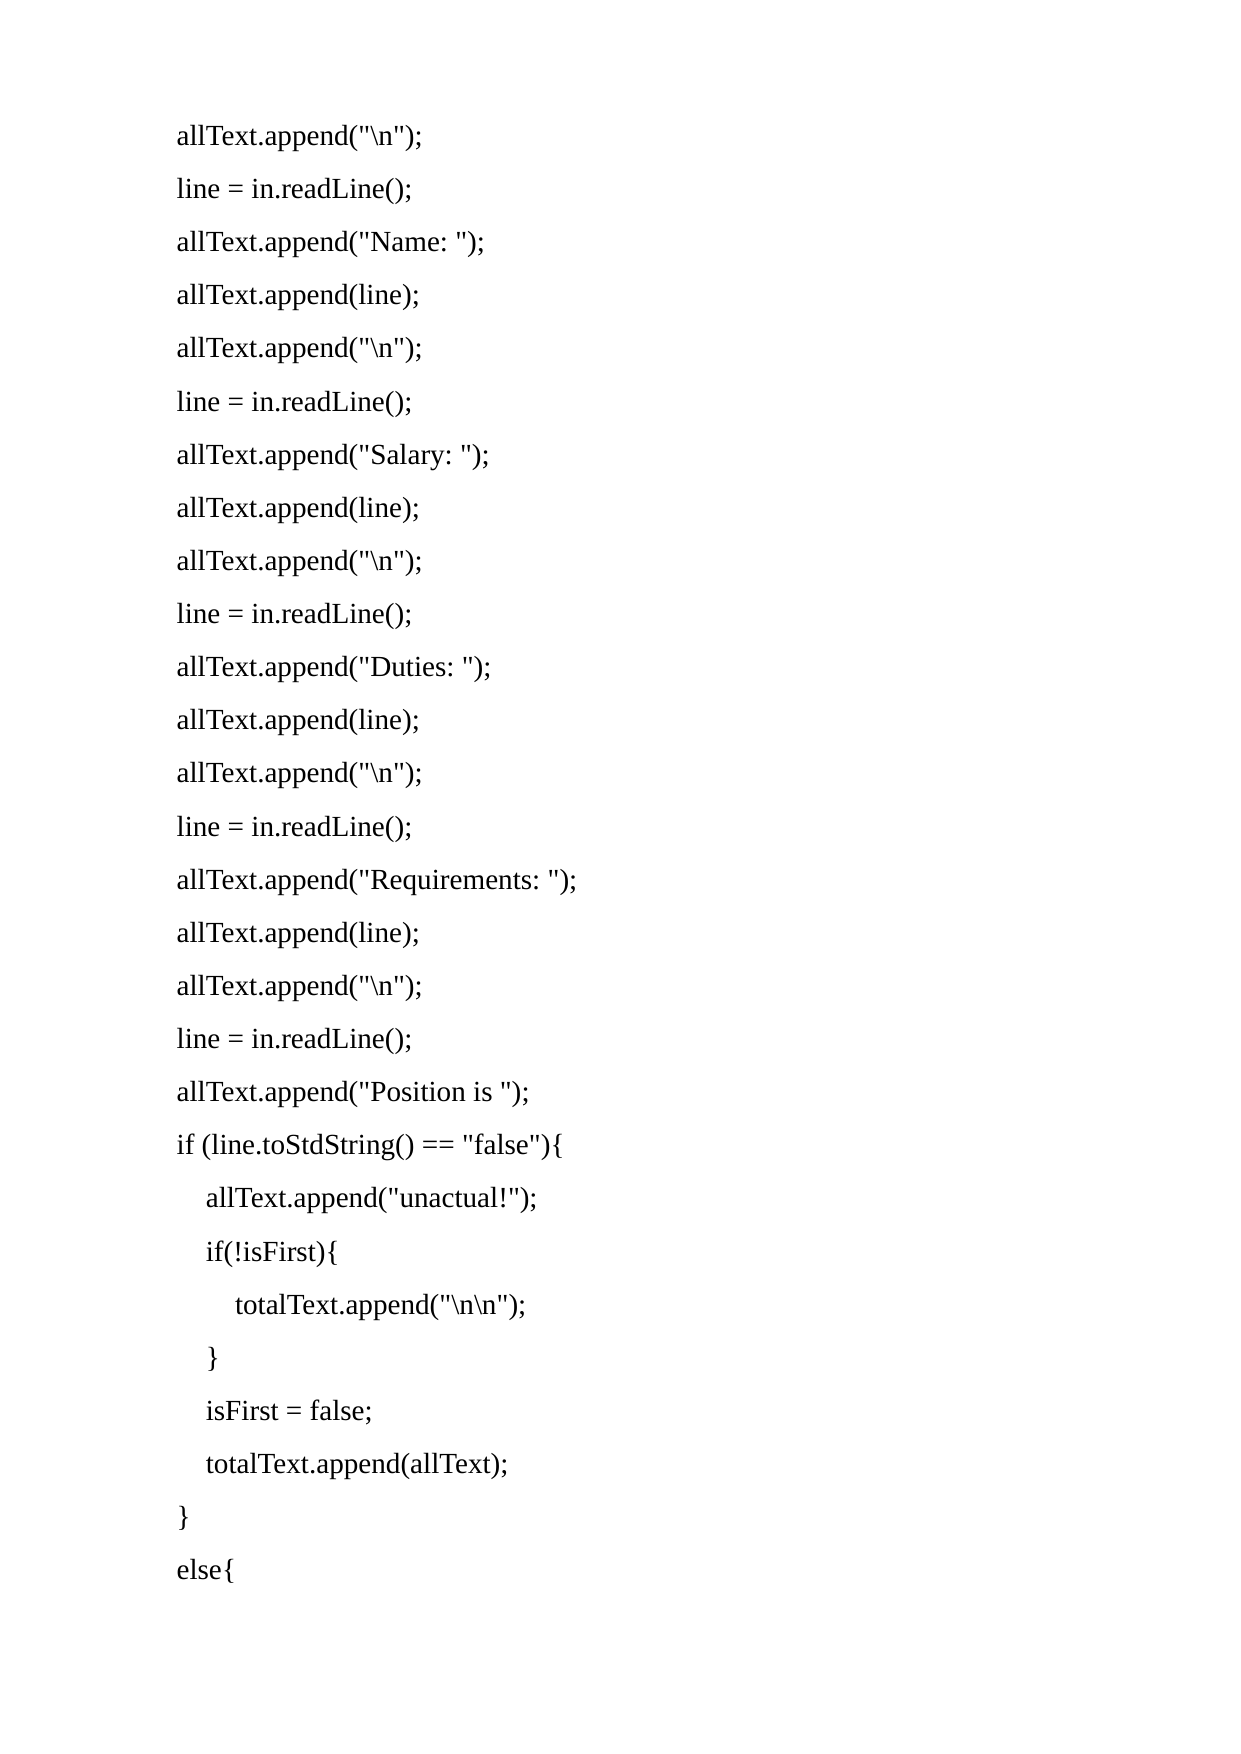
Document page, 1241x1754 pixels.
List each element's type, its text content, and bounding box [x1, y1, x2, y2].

text line = in.readLine(); [118, 596, 1122, 630]
text allText.append(line); [118, 702, 1122, 736]
text if (line.toStdString() == "false"){ [118, 1127, 1122, 1161]
text allText.append(line); [118, 915, 1122, 948]
text allText.append("Salary: "); [118, 437, 1122, 470]
text allText.append("Duties: "); [118, 649, 1122, 683]
text } [118, 1499, 1122, 1533]
text allText.append("\n"); [118, 118, 1122, 152]
text allText.append("\n"); [118, 756, 1122, 789]
text else{ [118, 1552, 1122, 1586]
text line = in.readLine(); [118, 384, 1122, 417]
text allText.append(line); [118, 277, 1122, 311]
text allText.append("unactual!"); [118, 1181, 1122, 1214]
text line = in.readLine(); [118, 809, 1122, 842]
text totalText.append("\n\n"); [118, 1287, 1122, 1320]
text } [118, 1340, 1122, 1373]
text isFirst = false; [118, 1393, 1122, 1427]
text allText.append("Position is "); [118, 1074, 1122, 1108]
text allText.append("\n"); [118, 968, 1122, 1002]
text line = in.readLine(); [118, 171, 1122, 205]
text allText.append(line); [118, 490, 1122, 523]
text allText.append("Requirements: "); [118, 862, 1122, 895]
text allText.append("\n"); [118, 331, 1122, 364]
text totalText.append(allText); [118, 1446, 1122, 1480]
text if(!isFirst){ [118, 1234, 1122, 1267]
text allText.append("Name: "); [118, 224, 1122, 258]
text allText.append("\n"); [118, 543, 1122, 577]
text line = in.readLine(); [118, 1021, 1122, 1055]
